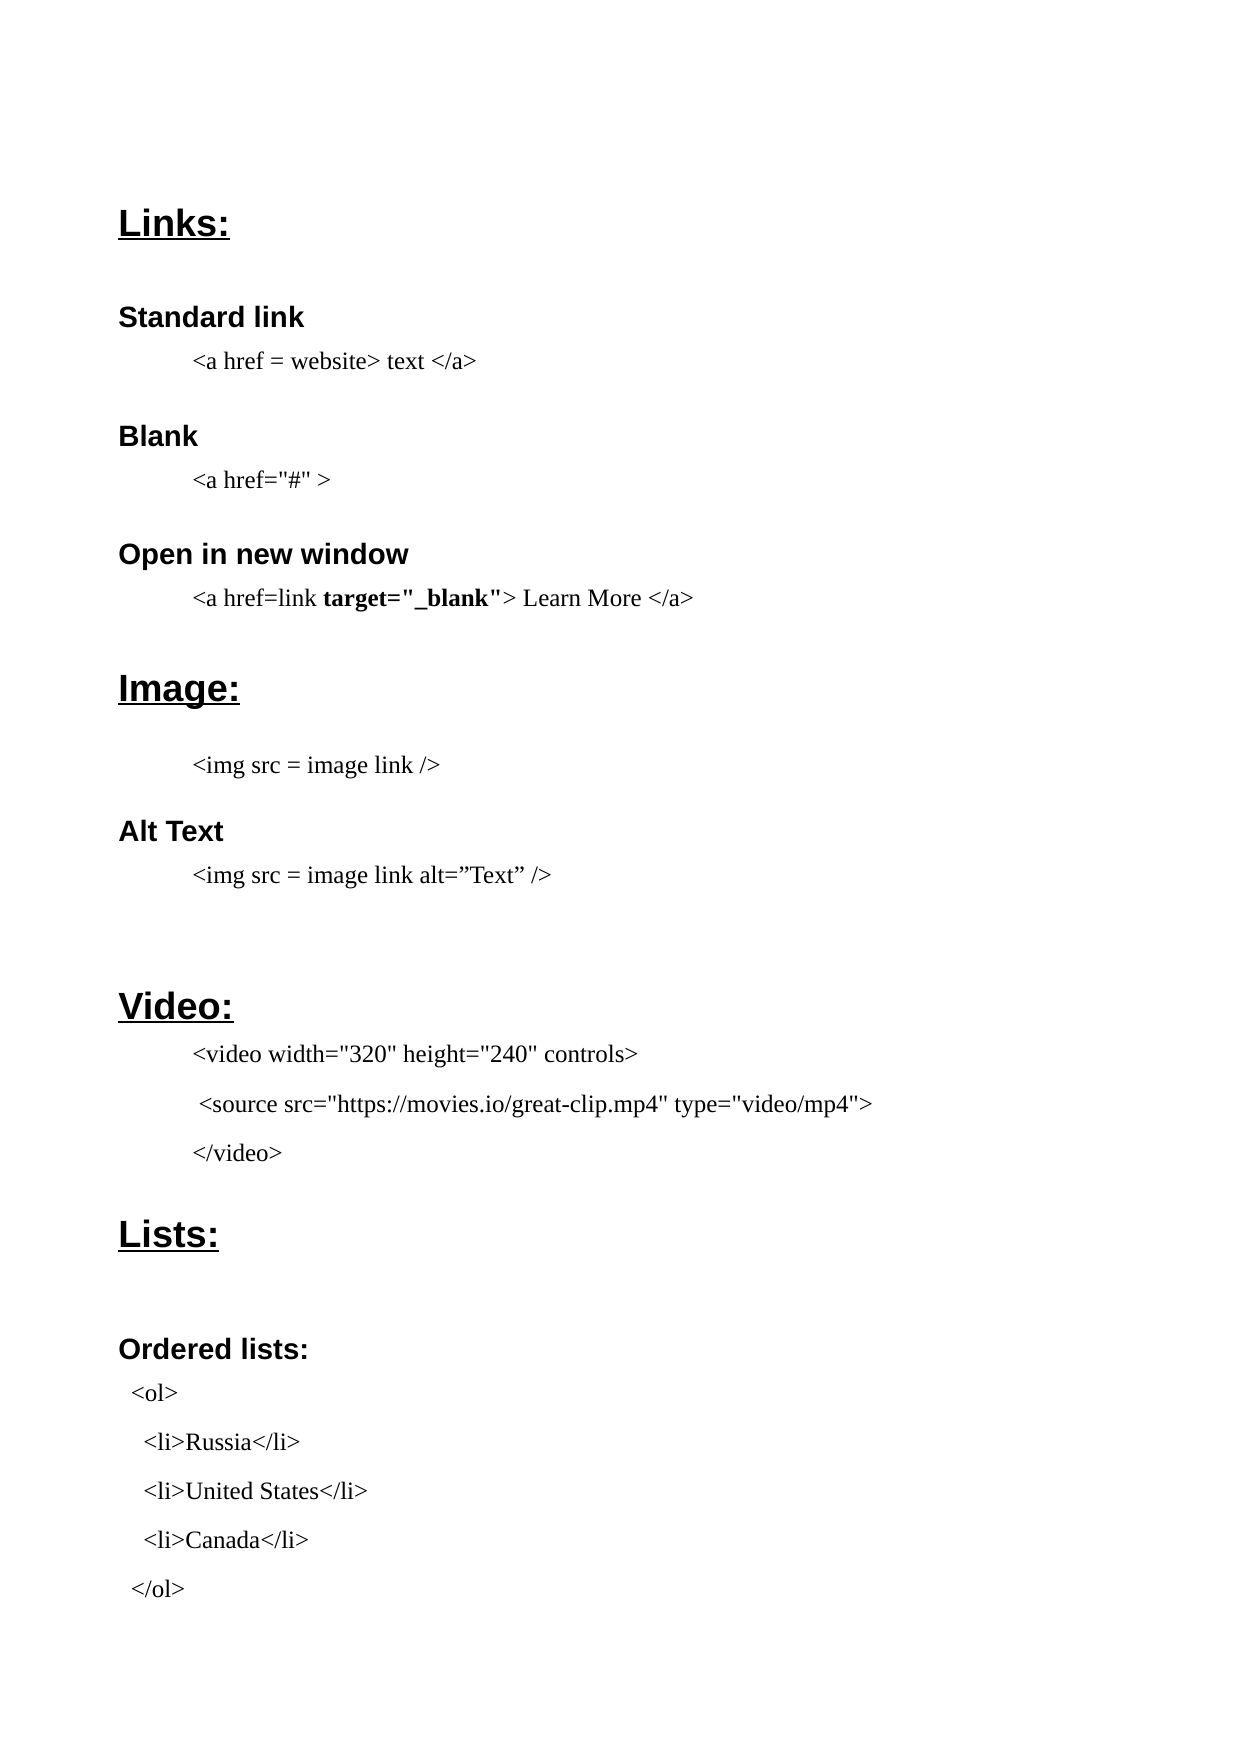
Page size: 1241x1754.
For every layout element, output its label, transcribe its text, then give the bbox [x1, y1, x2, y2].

subtitle Image: [118, 666, 1122, 709]
text <li>Canada</li> [118, 1525, 1122, 1554]
subtitle Links: [118, 201, 1122, 244]
subtitle Alt Text [118, 814, 1122, 848]
text <a href="#" > [118, 465, 1122, 493]
subtitle Open in new window [118, 537, 1122, 571]
text <a href=link target="_blank"> Learn More </a> [118, 583, 1122, 612]
subtitle Blank [118, 418, 1122, 452]
subtitle Standard link [118, 300, 1122, 334]
text <li>United States</li> [118, 1476, 1122, 1505]
text </ol> [118, 1574, 1122, 1603]
text <ol> [118, 1378, 1122, 1407]
text <video width="320" height="240" controls> [118, 1039, 1122, 1068]
text <img src = image link alt=”Text” /> [118, 860, 1122, 889]
subtitle Video: [118, 983, 1122, 1027]
text <li>Russia</li> [118, 1427, 1122, 1456]
text <a href = website> text </a> [118, 346, 1122, 375]
text <img src = image link /> [118, 750, 1122, 779]
subtitle Lists: [118, 1212, 1122, 1255]
subtitle Ordered lists: [118, 1332, 1122, 1365]
text </video> [118, 1138, 1122, 1166]
text <source src="https://movies.io/great-clip.mp4" type="video/mp4"> [118, 1089, 1122, 1117]
